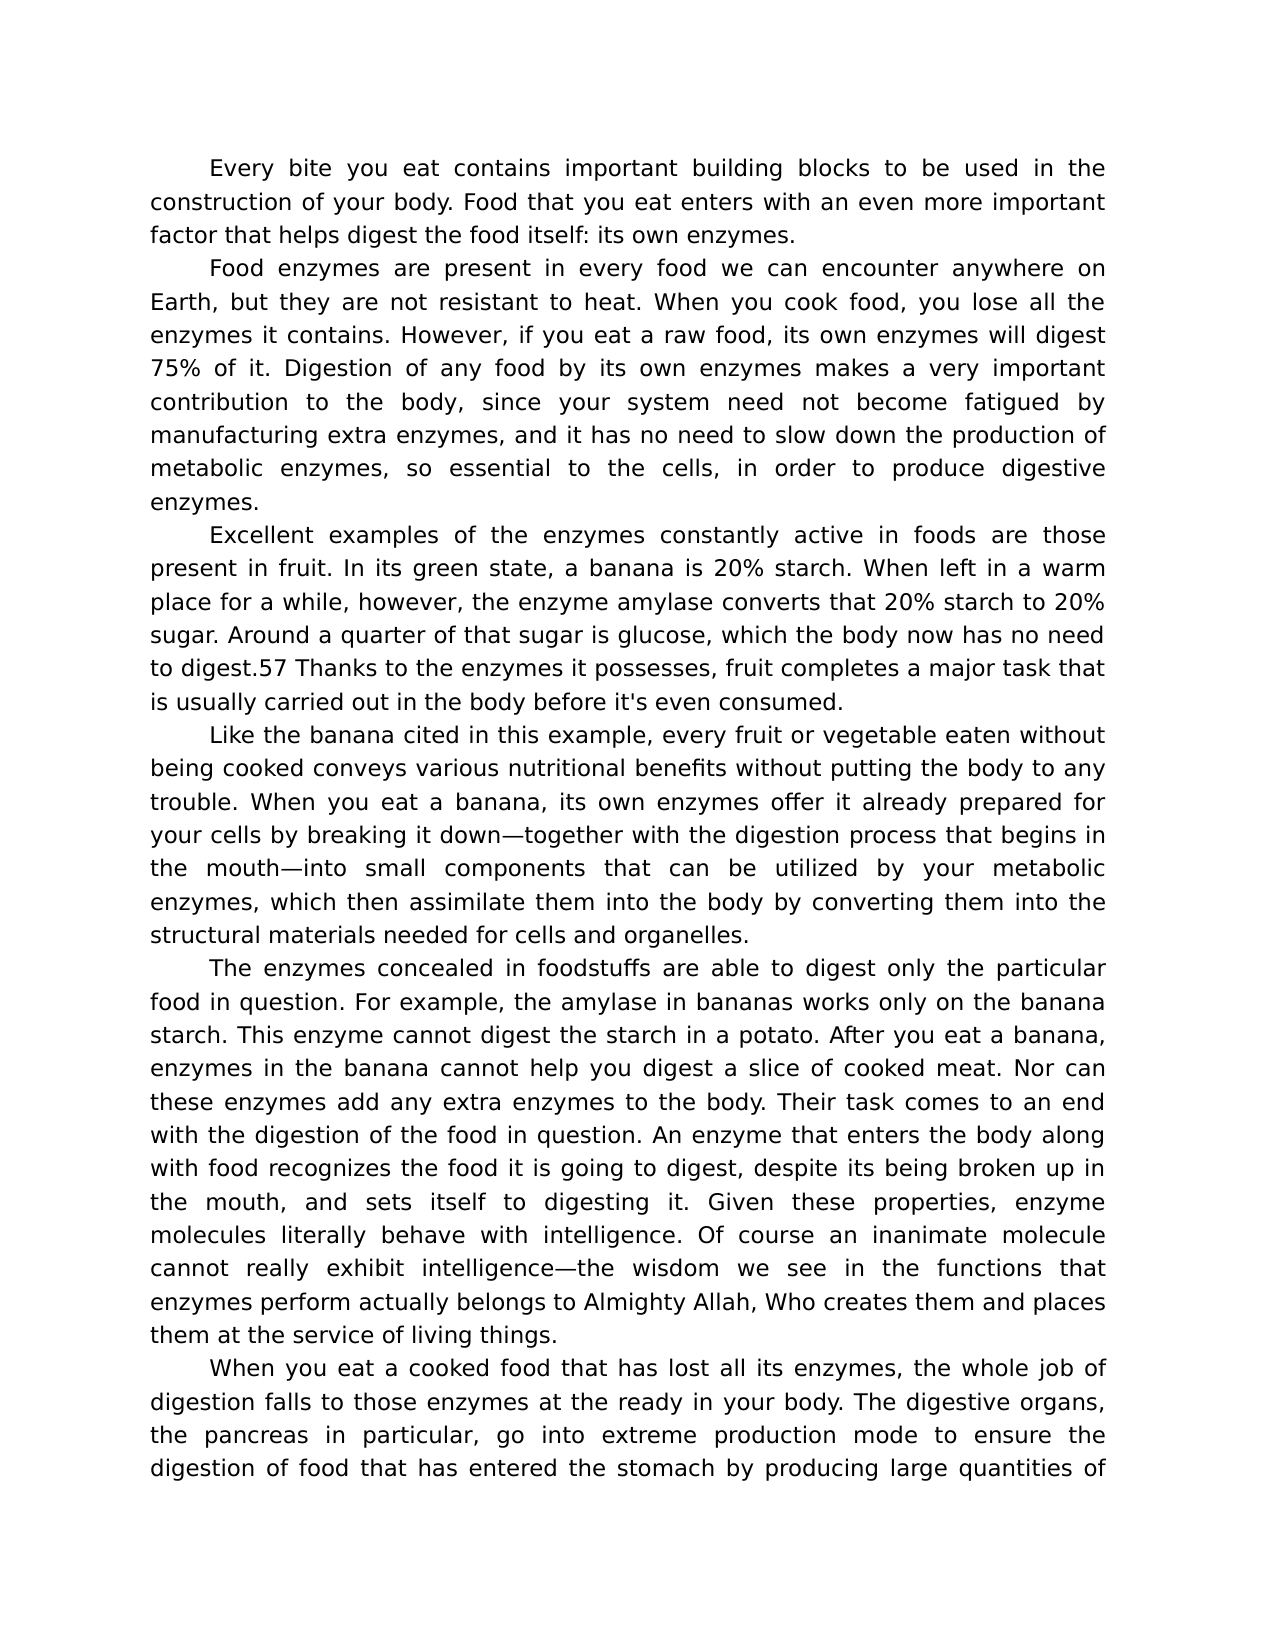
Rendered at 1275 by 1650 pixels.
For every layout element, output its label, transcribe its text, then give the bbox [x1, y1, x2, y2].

text Every bite you eat contains important building blocks to be used in the construction of your body. Food that you eat enters with an even more important factor that helps digest the food itself: its own enzymes. [150, 150, 1107, 250]
text When you eat a cooked food that has lost all its enzymes, the whole job of digestion falls to those enzymes at the ready in your body. The digestive organs, the pancreas in particular, go into extreme production mode to ensure the digestion of food that has entered the stomach by producing large quantities of [150, 1350, 1107, 1483]
text Like the banana cited in this example, every fruit or vegetable eaten without being cooked conveys various nutritional benefits without putting the body to any trouble. When you eat a banana, its own enzymes offer it already prepared for your cells by breaking it down—together with the digestion process that begins in the mouth—into small components that can be utilized by your metabolic enzymes, which then assimilate them into the body by converting them into the structural materials needed for cells and organelles. [150, 717, 1107, 950]
text Food enzymes are present in every food we can encounter anywhere on Earth, but they are not resistant to heat. When you cook food, you lose all the enzymes it contains. However, if you eat a raw food, its own enzymes will digest 75% of it. Digestion of any food by its own enzymes makes a very important contribution to the body, since your system need not become fatigued by manufacturing extra enzymes, and it has no need to slow down the production of metabolic enzymes, so essential to the cells, in order to produce digestive enzymes. [150, 250, 1107, 517]
text Excellent examples of the enzymes constantly active in foods are those present in fruit. In its green state, a banana is 20% starch. When left in a warm place for a while, however, the enzyme amylase converts that 20% starch to 20% sugar. Around a quarter of that sugar is glucose, which the body now has no need to digest.57 Thanks to the enzymes it possesses, fruit completes a major task that is usually carried out in the body before it's even consumed. [150, 517, 1107, 717]
text The enzymes concealed in foodstuffs are able to digest only the particular food in question. For example, the amylase in bananas works only on the banana starch. This enzyme cannot digest the starch in a potato. After you eat a banana, enzymes in the banana cannot help you digest a slice of cooked meat. Nor can these enzymes add any extra enzymes to the body. Their task comes to an end with the digestion of the food in question. An enzyme that enters the body along with food recognizes the food it is going to digest, despite its being broken up in the mouth, and sets itself to digesting it. Given these properties, enzyme molecules literally behave with intelligence. Of course an inanimate molecule cannot really exhibit intelligence—the wisdom we see in the functions that enzymes perform actually belongs to Almighty Allah, Who creates them and places them at the service of living things. [150, 950, 1107, 1350]
